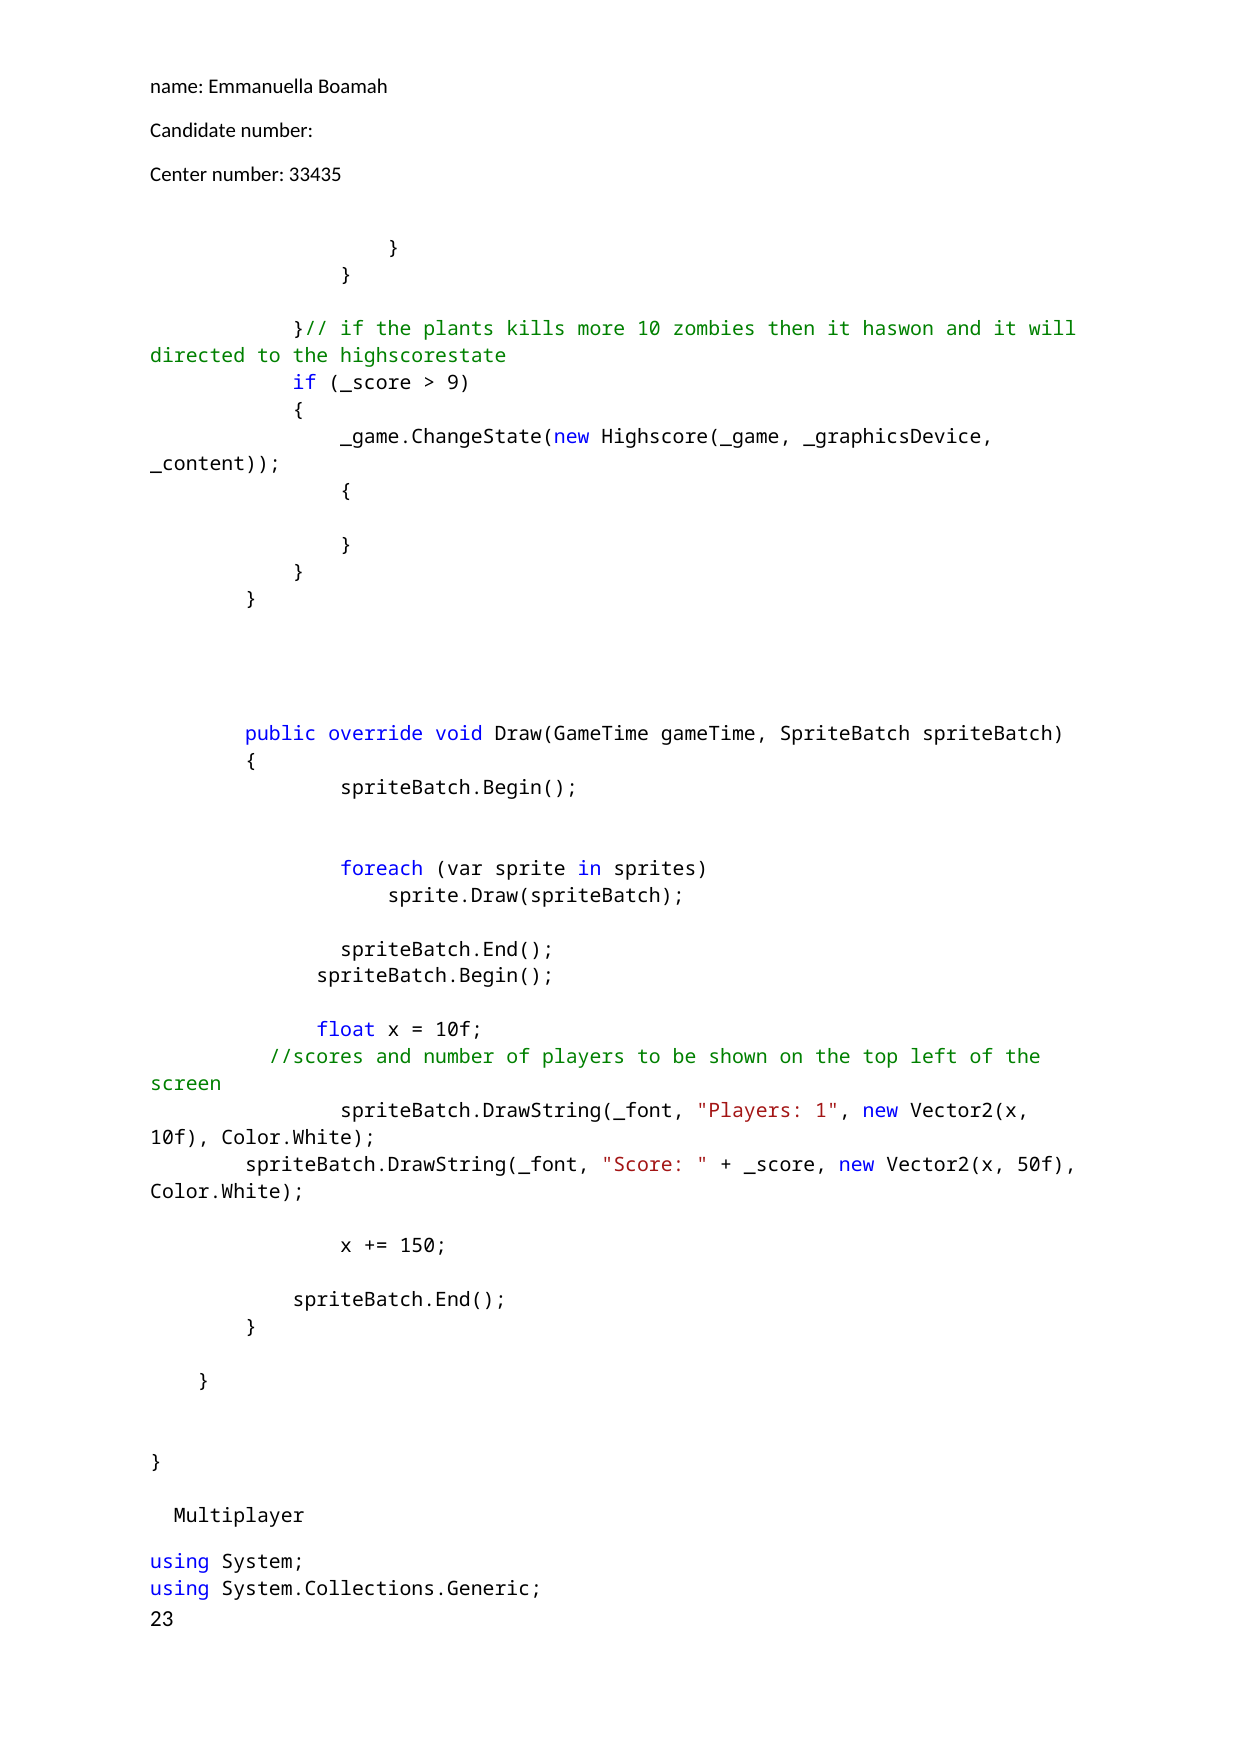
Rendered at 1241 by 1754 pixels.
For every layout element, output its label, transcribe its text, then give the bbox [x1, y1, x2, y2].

text } [150, 1312, 1090, 1339]
text //scores and number of players to be shown on the top left of the screen [150, 1043, 1090, 1097]
text } [150, 1366, 1090, 1393]
text } [150, 584, 1090, 611]
text sprite.Draw(spriteBatch); [150, 881, 1090, 908]
text _game.ChangeState(new Highscore(_game, _graphicsDevice, _content)); [150, 422, 1090, 476]
text { [150, 476, 1090, 503]
text } [150, 530, 1090, 557]
text } [150, 557, 1090, 584]
text spriteBatch.End(); [150, 1286, 1090, 1312]
text float x = 10f; [150, 1016, 1090, 1043]
text spriteBatch.End(); [150, 935, 1090, 962]
text { [150, 746, 1090, 773]
text foreach (var sprite in sprites) [150, 854, 1090, 881]
text } [150, 1447, 1090, 1474]
text { [150, 395, 1090, 422]
text } [150, 260, 1090, 287]
text Multiplayer [150, 1501, 1090, 1528]
text spriteBatch.DrawString(_font, "Players: 1", new Vector2(x, 10f), Color.White); [150, 1097, 1090, 1151]
text spriteBatch.Begin(); [150, 773, 1090, 800]
text using System.Collections.Generic; [150, 1574, 1090, 1601]
text if (_score > 9) [150, 368, 1090, 395]
text spriteBatch.Begin(); [150, 962, 1090, 989]
text public override void Draw(GameTime gameTime, SpriteBatch spriteBatch) [150, 719, 1090, 746]
text }// if the plants kills more 10 zombies then it haswon and it will directed to the highscorestate [150, 314, 1090, 368]
text using System; [150, 1547, 1090, 1574]
text spriteBatch.DrawString(_font, "Score: " + _score, new Vector2(x, 50f), Color.White); [150, 1151, 1090, 1204]
text } [150, 233, 1090, 260]
text x += 150; [150, 1232, 1090, 1258]
